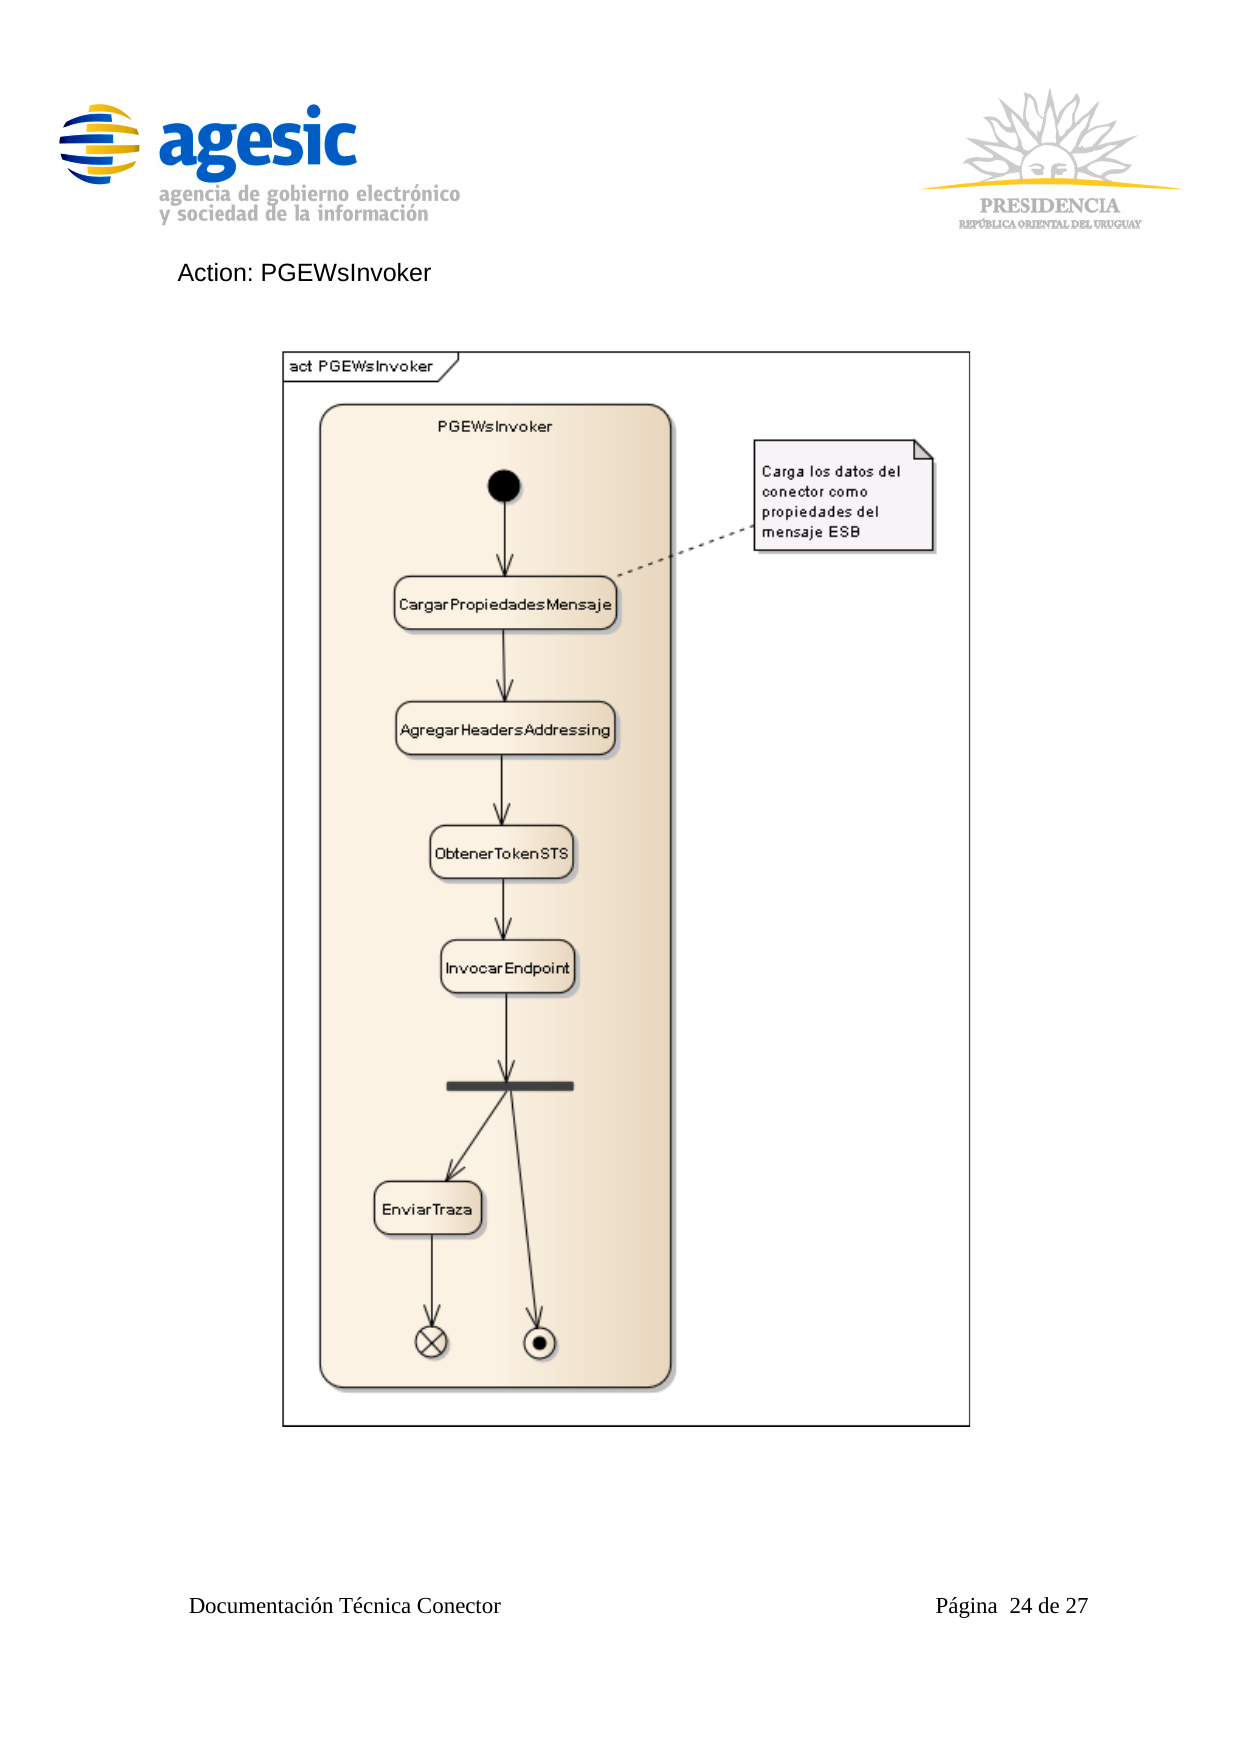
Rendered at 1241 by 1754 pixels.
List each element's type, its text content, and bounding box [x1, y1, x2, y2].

picture [281, 350, 971, 1427]
text Action: PGEWsInvoker [177, 258, 1075, 286]
picture [59, 88, 1182, 229]
